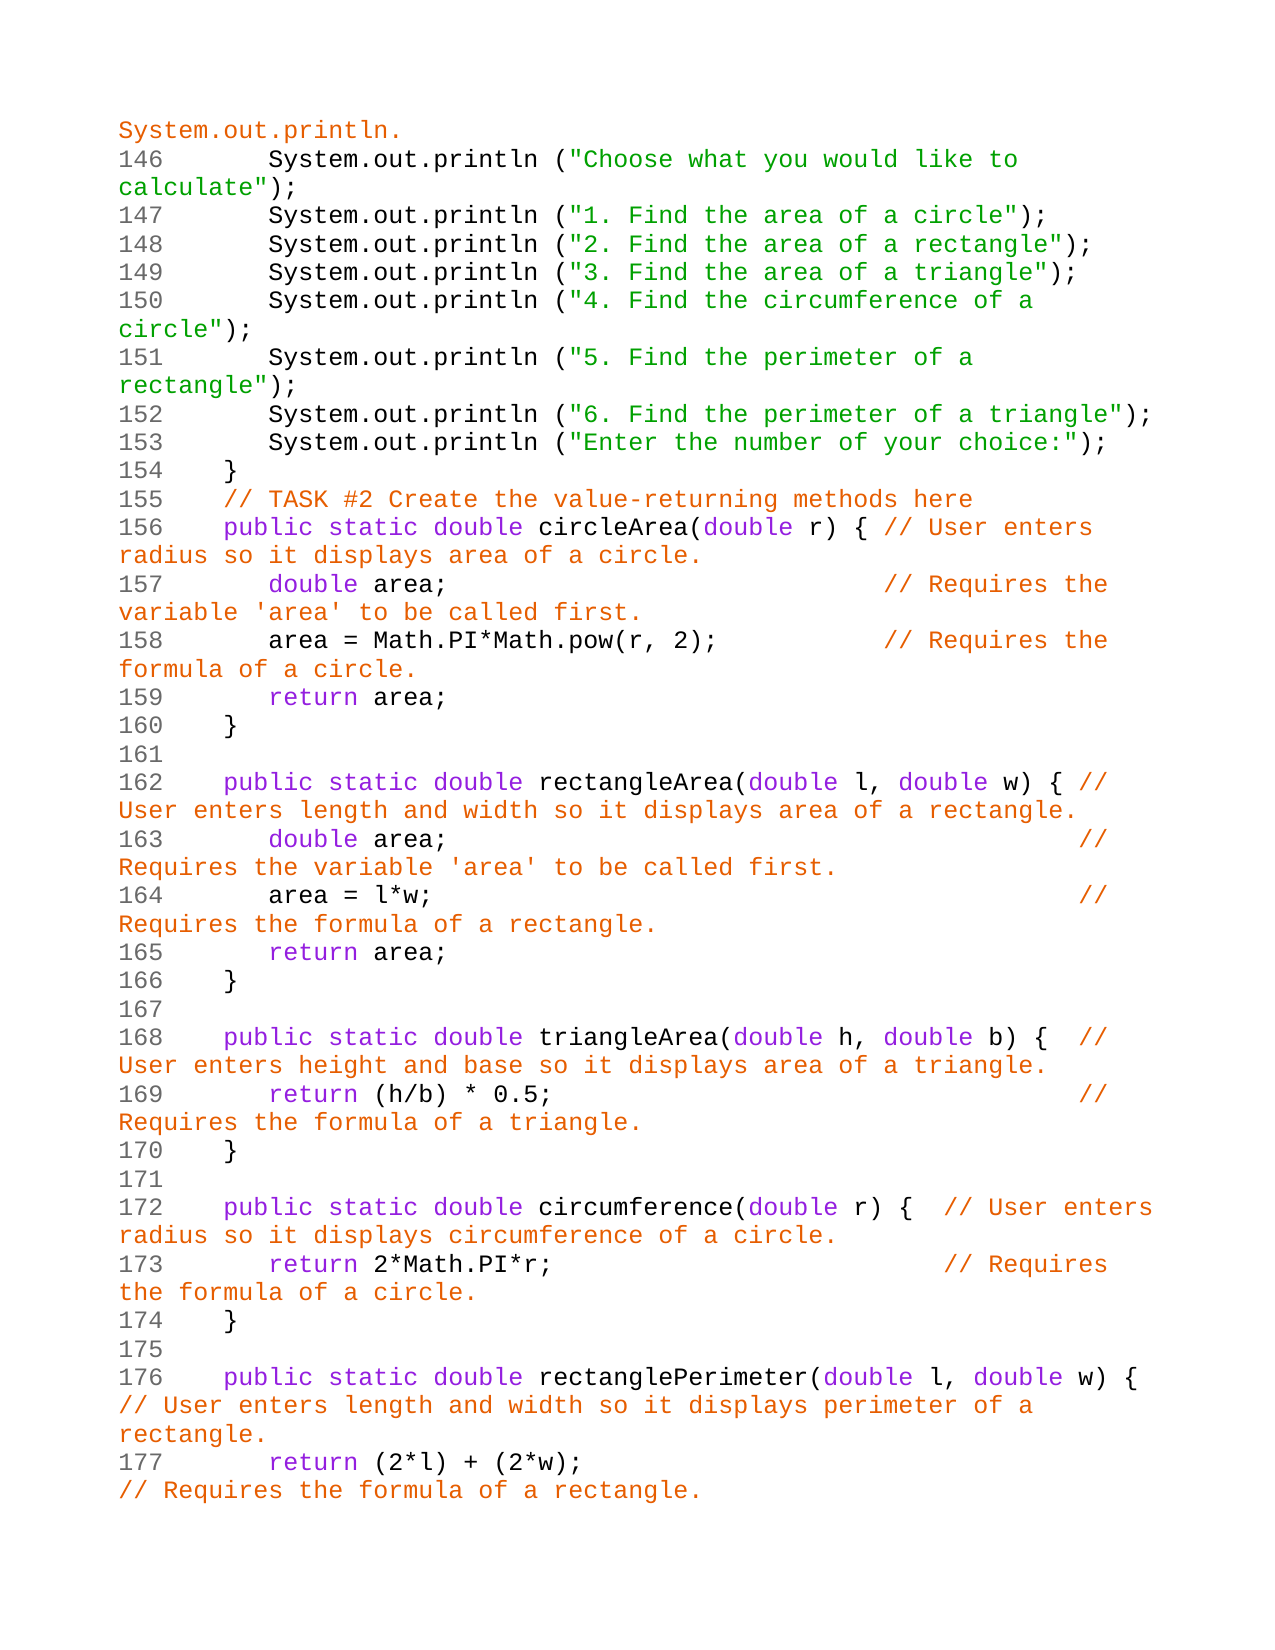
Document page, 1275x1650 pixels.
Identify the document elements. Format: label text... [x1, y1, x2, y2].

text System.out.println. 146 System.out.println ("Choose what you would like to calculate"); 147 System.out.println ("1. Find the area of a circle"); 148 System.out.println ("2. Find the area of a rectangle"); 149 System.out.println ("3. Find the area of a triangle"); 150 System.out.println ("4. Find the circumference of a circle"); 151 System.out.println ("5. Find the perimeter of a rectangle"); 152 System.out.println ("6. Find the perimeter of a triangle"); 153 System.out.println ("Enter the number of your choice:"); 154 } 155 // TASK #2 Create the value-returning methods here 156 public static double circleArea(double r) { // User enters radius so it displays area of a circle. 157 double area; // Requires the variable 'area' to be called first. 158 area = Math.PI*Math.pow(r, 2); // Requires the formula of a circle. 159 return area; 160 } 161 162 public static double rectangleArea(double l, double w) { // User enters length and width so it displays area of a rectangle. 163 double area; // Requires the variable 'area' to be called first. 164 area = l*w; // Requires the formula of a rectangle. 165 return area; 166 } 167 168 public static double triangleArea(double h, double b) { // User enters height and base so it displays area of a triangle. 169 return (h/b) * 0.5; // Requires the formula of a triangle. 170 } 171 172 public static double circumference(double r) { // User enters radius so it displays circumference of a circle. 173 return 2*Math.PI*r; // Requires the formula of a circle. 174 } 175 176 public static double rectanglePerimeter(double l, double w) { // User enters length and width so it displays perimeter of a rectangle. 177 return (2*l) + (2*w); // Requires the formula of a rectangle. [118, 118, 1157, 1506]
